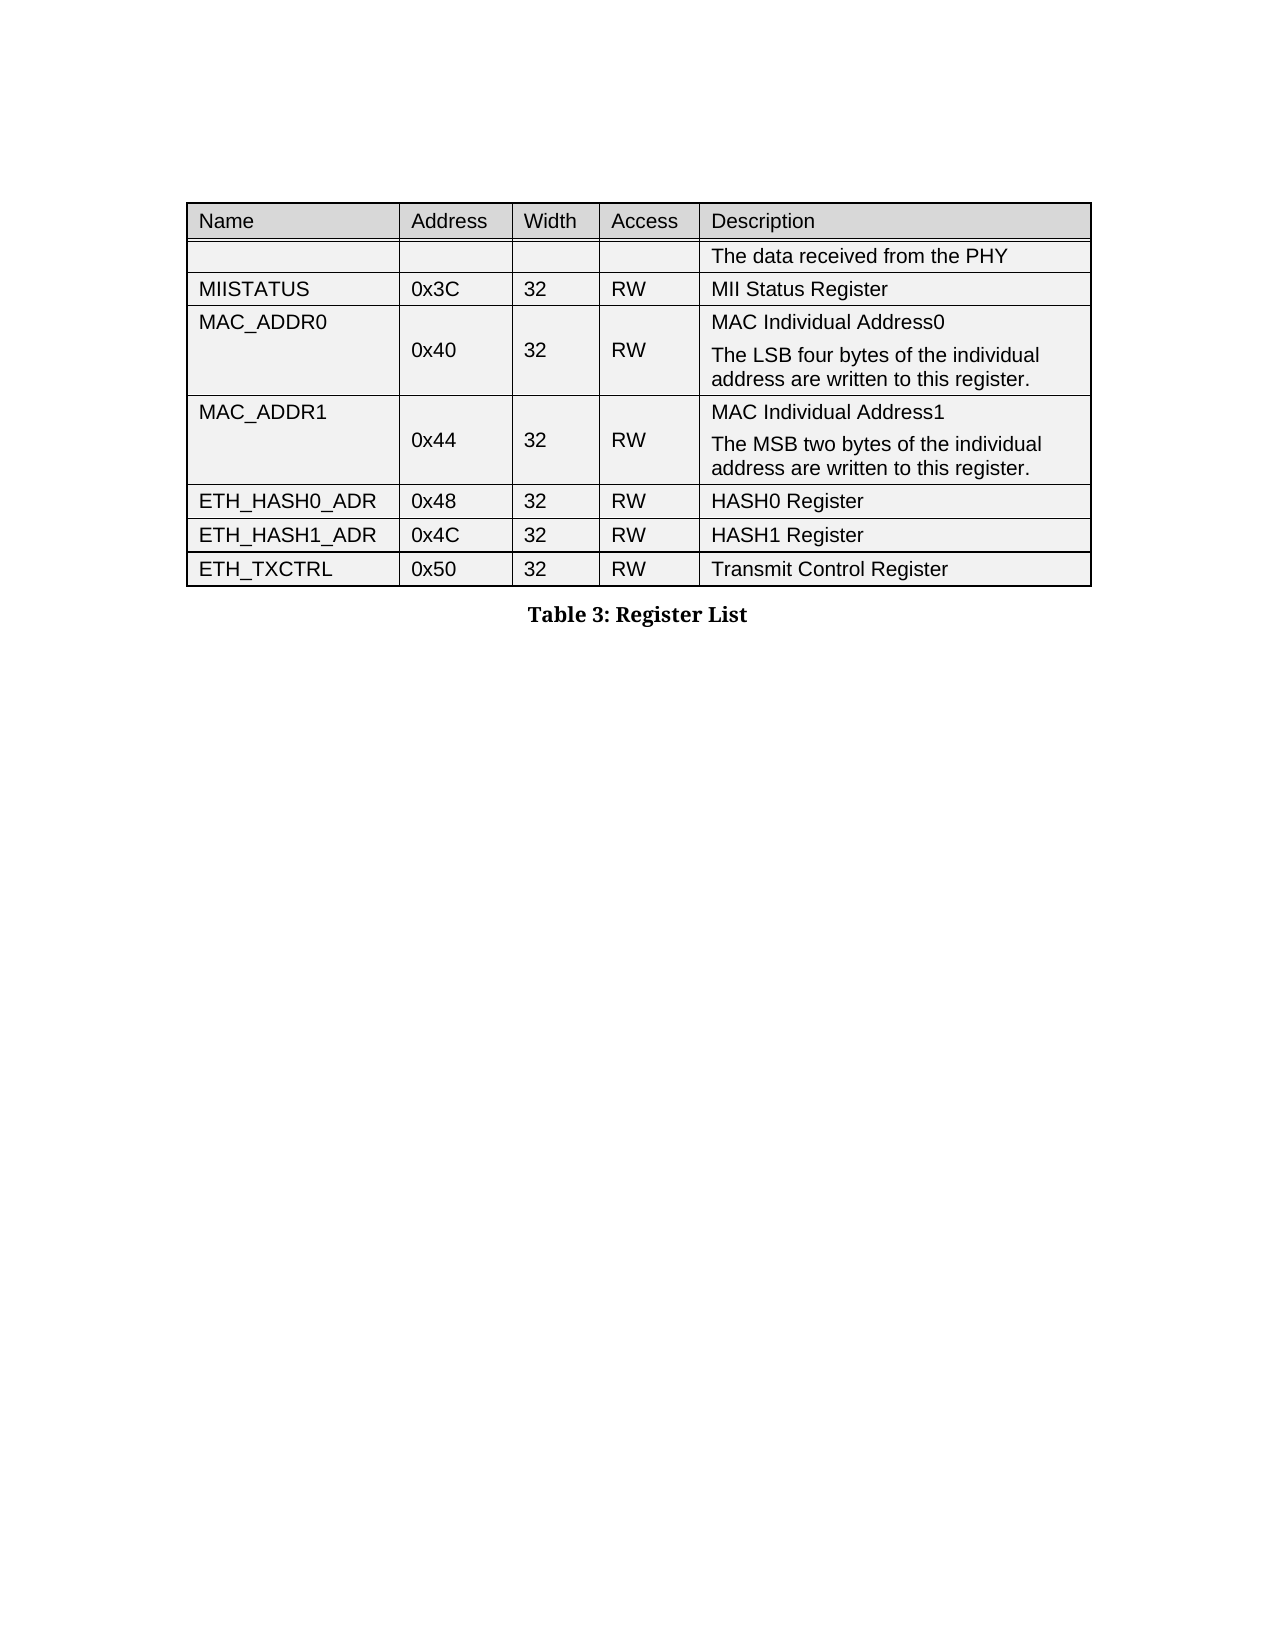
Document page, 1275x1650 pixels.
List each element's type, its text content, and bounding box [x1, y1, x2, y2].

table_header Width [513, 204, 599, 238]
table_header Description [700, 204, 1090, 238]
table_cell RW [600, 306, 699, 394]
table_cell [188, 242, 399, 272]
table_cell Transmit Control Register [700, 553, 1090, 585]
table_cell RW [600, 273, 699, 305]
table_cell 0x50 [400, 553, 512, 585]
table_cell RW [600, 553, 699, 585]
table_cell ETH_TXCTRL [188, 553, 399, 585]
table_cell 0x48 [400, 485, 512, 517]
table_cell 32 [513, 485, 599, 517]
table_cell 32 [513, 306, 599, 394]
table_cell ETH_HASH1_ADR [188, 519, 399, 551]
table_cell ETH_HASH0_ADR [188, 485, 399, 517]
table_cell MII Status Register [700, 273, 1090, 305]
table_cell MAC_ADDR1 [188, 396, 399, 484]
table_cell 0x40 [400, 306, 512, 394]
table_cell MIISTATUS [188, 273, 399, 305]
table_cell 32 [513, 553, 599, 585]
table_cell HASH1 Register [700, 519, 1090, 551]
table_header Name [188, 204, 399, 238]
table_cell [400, 242, 512, 272]
table_cell 32 [513, 396, 599, 484]
table_cell 32 [513, 273, 599, 305]
table_cell MAC_ADDR0 [188, 306, 399, 394]
table_cell [513, 242, 599, 272]
table_cell [600, 242, 699, 272]
table_cell RW [600, 519, 699, 551]
text Table 3: Register List [187, 600, 1088, 628]
table_header Access [600, 204, 699, 238]
table_cell 32 [513, 519, 599, 551]
table_cell 0x4C [400, 519, 512, 551]
table_header Address [400, 204, 512, 238]
table_cell RW [600, 396, 699, 484]
table_cell HASH0 Register [700, 485, 1090, 517]
table_cell MAC Individual Address1 The MSB two bytes of the individual address are written to this register. [700, 396, 1090, 484]
table_cell 0x3C [400, 273, 512, 305]
table_cell The data received from the PHY [700, 242, 1090, 272]
table_cell 0x44 [400, 396, 512, 484]
table_cell MAC Individual Address0 The LSB four bytes of the individual address are written to this register. [700, 306, 1090, 394]
table_cell RW [600, 485, 699, 517]
